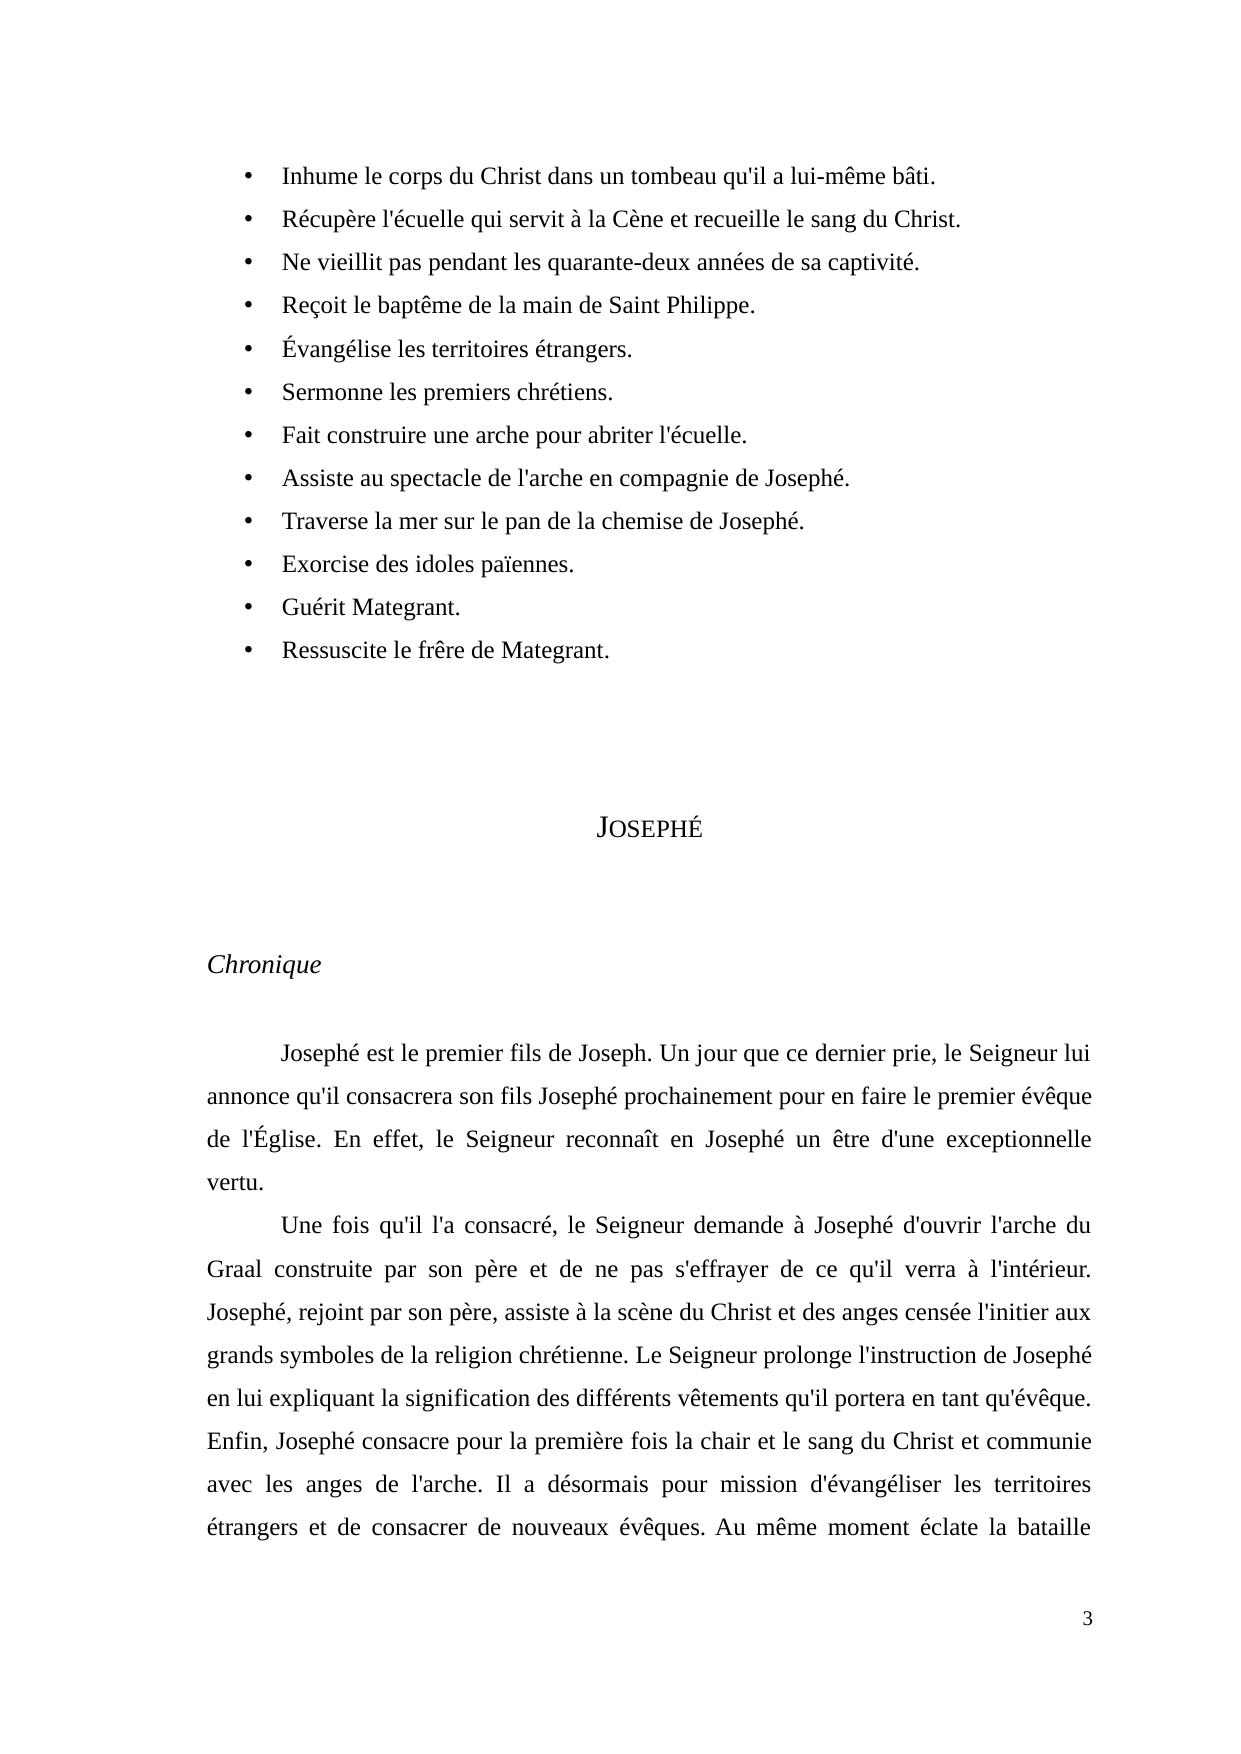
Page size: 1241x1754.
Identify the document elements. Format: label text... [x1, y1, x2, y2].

list Inhume le corps du Christ dans un tombeau qu'il a lui-même bâti. [244, 161, 1093, 190]
list Évangélise les territoires étrangers. [244, 334, 1093, 362]
text Josephé [207, 808, 1093, 844]
text Une fois qu'il l'a consacré, le Seigneur demande à Josephé d'ouvrir l'arche du Graal construite par son père et de ne pas s'effrayer de ce qu'il verra à l'intérieur. Josephé, rejoint par son père, assiste à la scène du Christ et des anges censée l'initier aux grands symboles de la religion chrétienne. Le Seigneur prolonge l'instruction de Josephé en lui expliquant la signification des différents vêtements qu'il portera en tant qu'évêque. Enfin, Josephé consacre pour la première fois la chair et le sang du Christ et communie avec les anges de l'arche. Il a désormais pour mission d'évangéliser les territoires étrangers et de consacrer de nouveaux évêques. Au même moment éclate la bataille [207, 1211, 1093, 1541]
text Josephé est le premier fils de Joseph. Un jour que ce dernier prie, le Seigneur lui annonce qu'il consacrera son fils Josephé prochainement pour en faire le premier évêque de l'Église. En effet, le Seigneur reconnaît en Josephé un être d'une exceptionnelle vertu. [207, 1038, 1093, 1196]
list Récupère l'écuelle qui servit à la Cène et recueille le sang du Christ. [244, 204, 1093, 233]
text Chronique [207, 948, 1093, 979]
list Sermonne les premiers chrétiens. [244, 377, 1093, 406]
list Guérit Mategrant. [244, 592, 1093, 621]
list Ressuscite le frêre de Mategrant. [244, 636, 1093, 664]
list Fait construire une arche pour abriter l'écuelle. [244, 420, 1093, 449]
list Ne vieillit pas pendant les quarante-deux années de sa captivité. [244, 247, 1093, 276]
list Exorcise des idoles païennes. [244, 549, 1093, 578]
list Reçoit le baptême de la main de Saint Philippe. [244, 291, 1093, 319]
list Assiste au spectacle de l'arche en compagnie de Josephé. [244, 463, 1093, 492]
list Traverse la mer sur le pan de la chemise de Josephé. [244, 506, 1093, 535]
